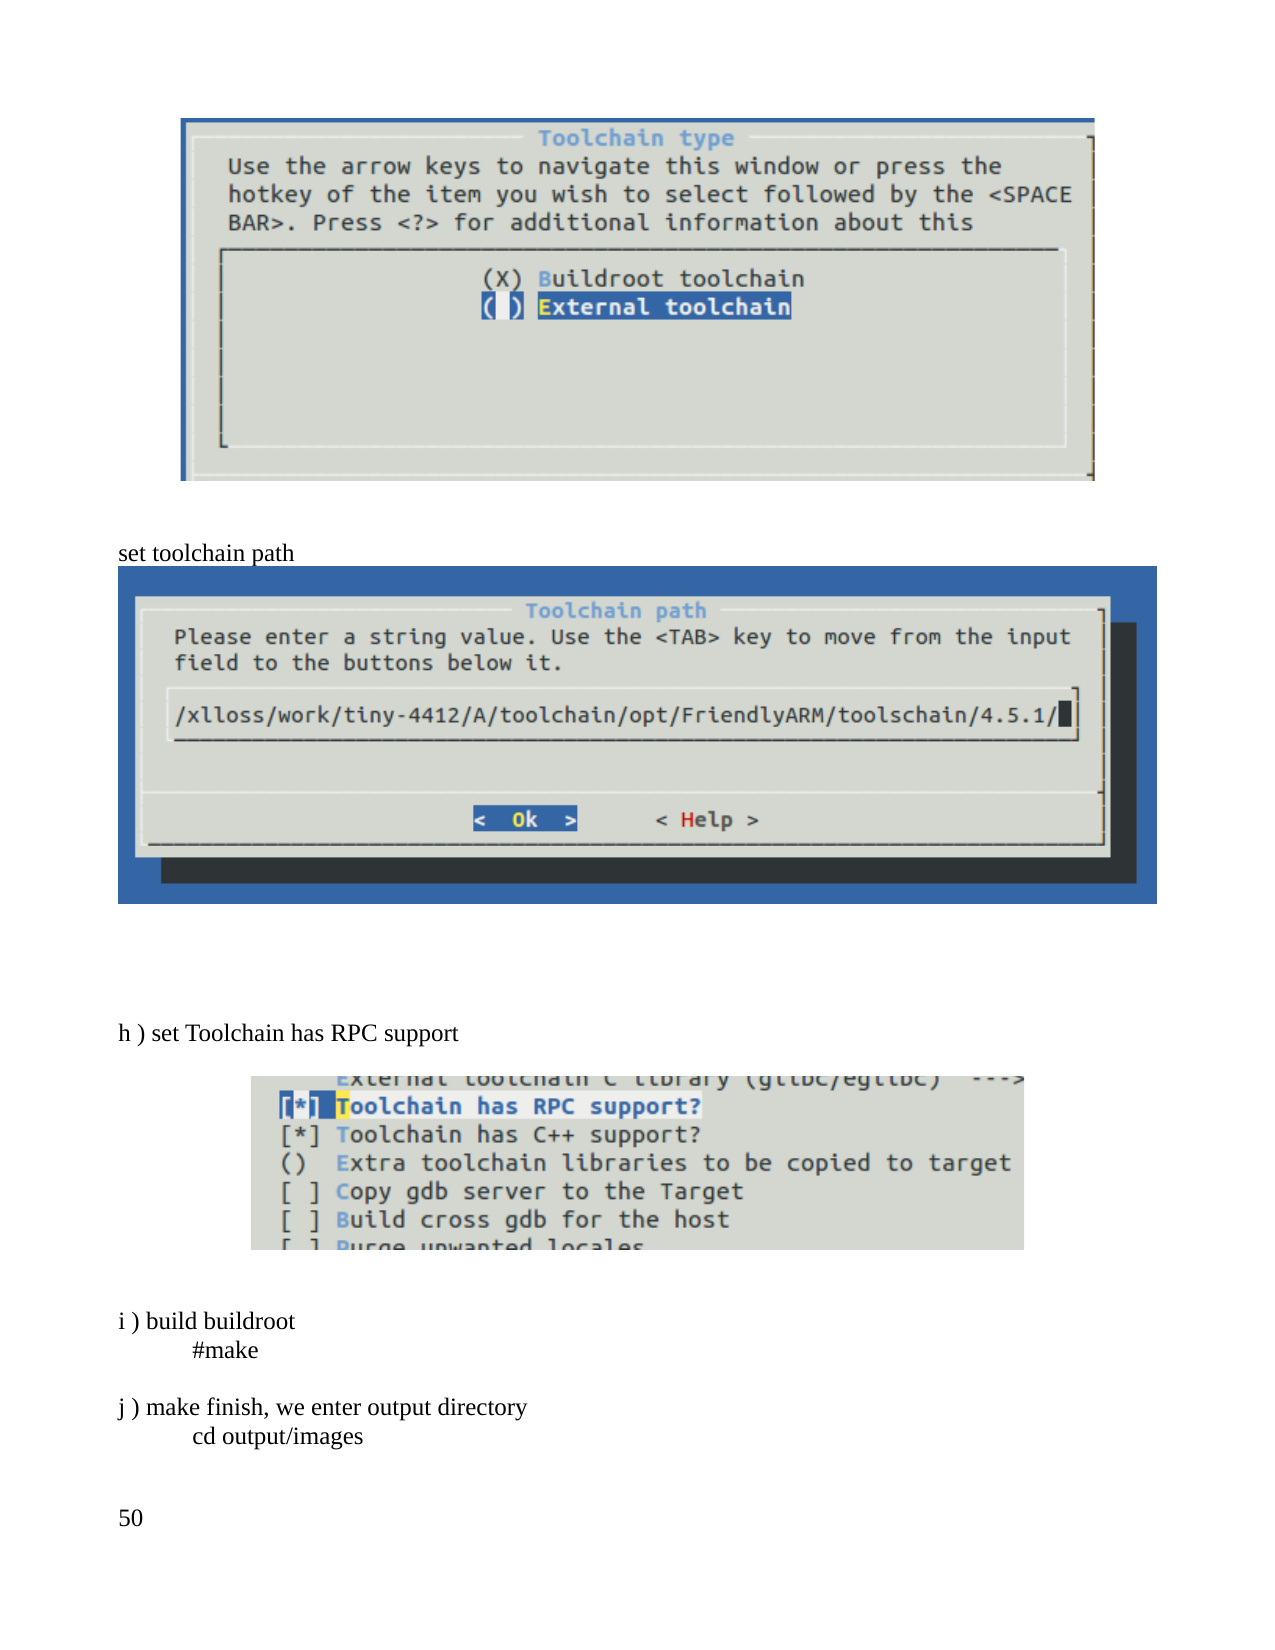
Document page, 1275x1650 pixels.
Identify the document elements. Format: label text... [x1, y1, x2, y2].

text i ) build buildroot [118, 1306, 1157, 1335]
text #make [118, 1335, 1157, 1363]
text j ) make finish, we enter output directory [118, 1392, 1157, 1421]
picture [180, 118, 1095, 481]
text h ) set Toolchain has RPC support [118, 1018, 1157, 1047]
text set toolchain path [118, 538, 1157, 566]
text cd output/images [118, 1421, 1157, 1450]
picture [250, 1076, 1025, 1250]
picture [118, 566, 1157, 904]
